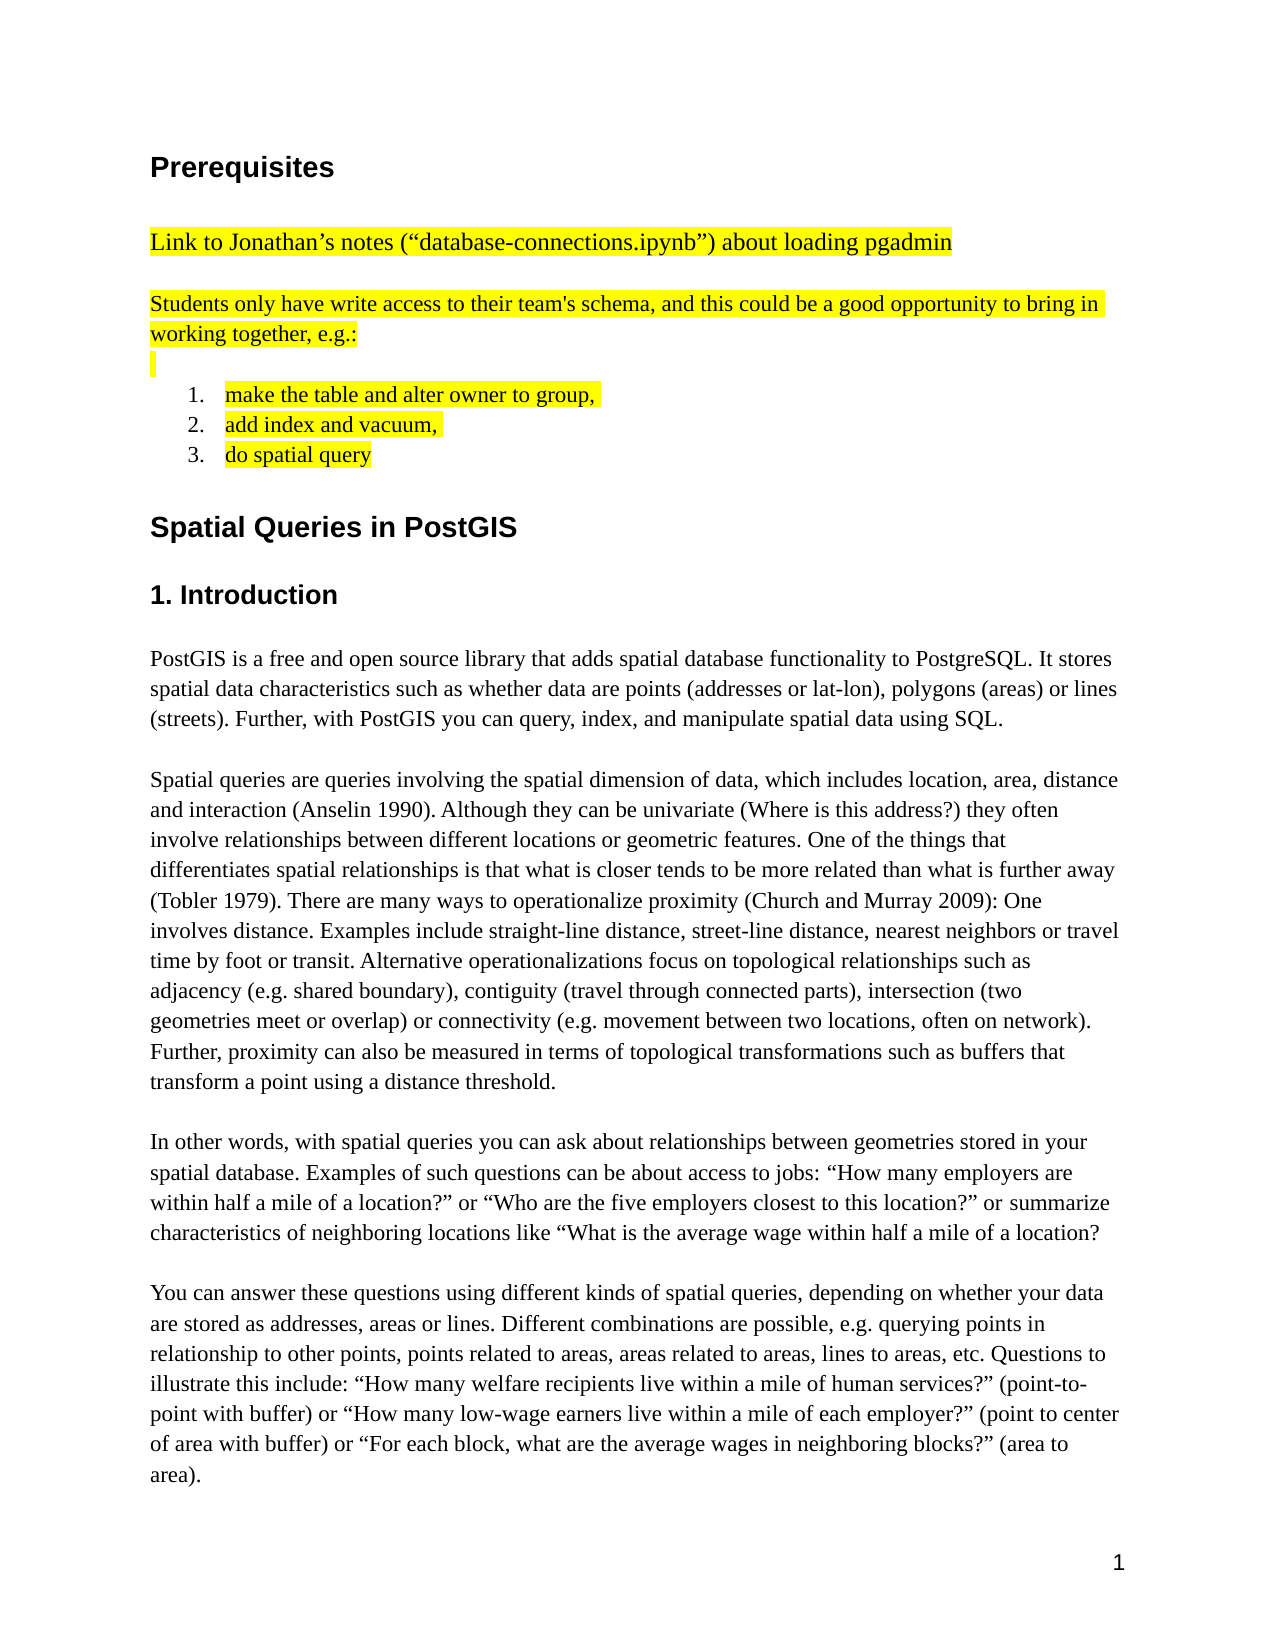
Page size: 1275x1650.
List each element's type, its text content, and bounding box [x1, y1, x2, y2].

text Link to Jonathan’s notes (“database-connections.ipynb”) about loading pgadmin [150, 227, 1125, 256]
text 1. Introduction [150, 579, 1125, 610]
list make the table and alter owner to group, [187, 381, 1125, 407]
list do spatial query [187, 441, 1125, 468]
text Prerequisites [150, 150, 1125, 183]
text PostGIS is a free and open source library that adds spatial database functionality to PostgreSQL. It stores spatial data characteristics such as whether data are points (addresses or lat-lon), polygons (areas) or lines (streets). Further, with PostGIS you can query, index, and manipulate spatial data using SQL. [150, 645, 1125, 732]
text Students only have write access to their team's schema, and this could be a good opportunity to bring in working together, e.g.: [150, 290, 1125, 347]
text Spatial queries are queries involving the spatial dimension of data, which includes location, area, distance and interaction (Anselin 1990). Although they can be univariate (Where is this address?) they often involve relationships between different locations or geometric features. One of the things that differentiates spatial relationships is that what is closer tends to be more related than what is further away (Tobler 1979). There are many ways to operationalize proximity (Church and Murray 2009): One involves distance. Examples include straight-line distance, street-line distance, nearest neighbors or travel time by foot or transit. Alternative operationalizations focus on topological relationships such as adjacency (e.g. shared boundary), contiguity (travel through connected parts), intersection (two geometries meet or overlap) or connectivity (e.g. movement between two locations, often on network). Further, proximity can also be measured in terms of topological transformations such as buffers that transform a point using a distance threshold. [150, 766, 1125, 1094]
text You can answer these questions using different kinds of spatial queries, depending on whether your data are stored as addresses, areas or lines. Different combinations are possible, e.g. querying points in relationship to other points, points related to areas, areas related to areas, lines to areas, etc. Questions to illustrate this include: “How many welfare recipients live within a mile of human services?” (point-to-point with buffer) or “How many low-wage earners live within a mile of each employer?” (point to center of area with buffer) or “For each block, what are the average wages in neighboring blocks?” (area to area). [150, 1279, 1125, 1487]
text Spatial Queries in PostGIS [150, 510, 1125, 544]
list add index and vacuum, [187, 411, 1125, 437]
text In other words, with spatial queries you can ask about relationships between geometries stored in your spatial database. Examples of such questions can be about access to jobs: “How many employers are within half a mile of a location?” or “Who are the five employers closest to this location?” or summarize characteristics of neighboring locations like “What is the average wage within half a mile of a location? [150, 1128, 1125, 1245]
